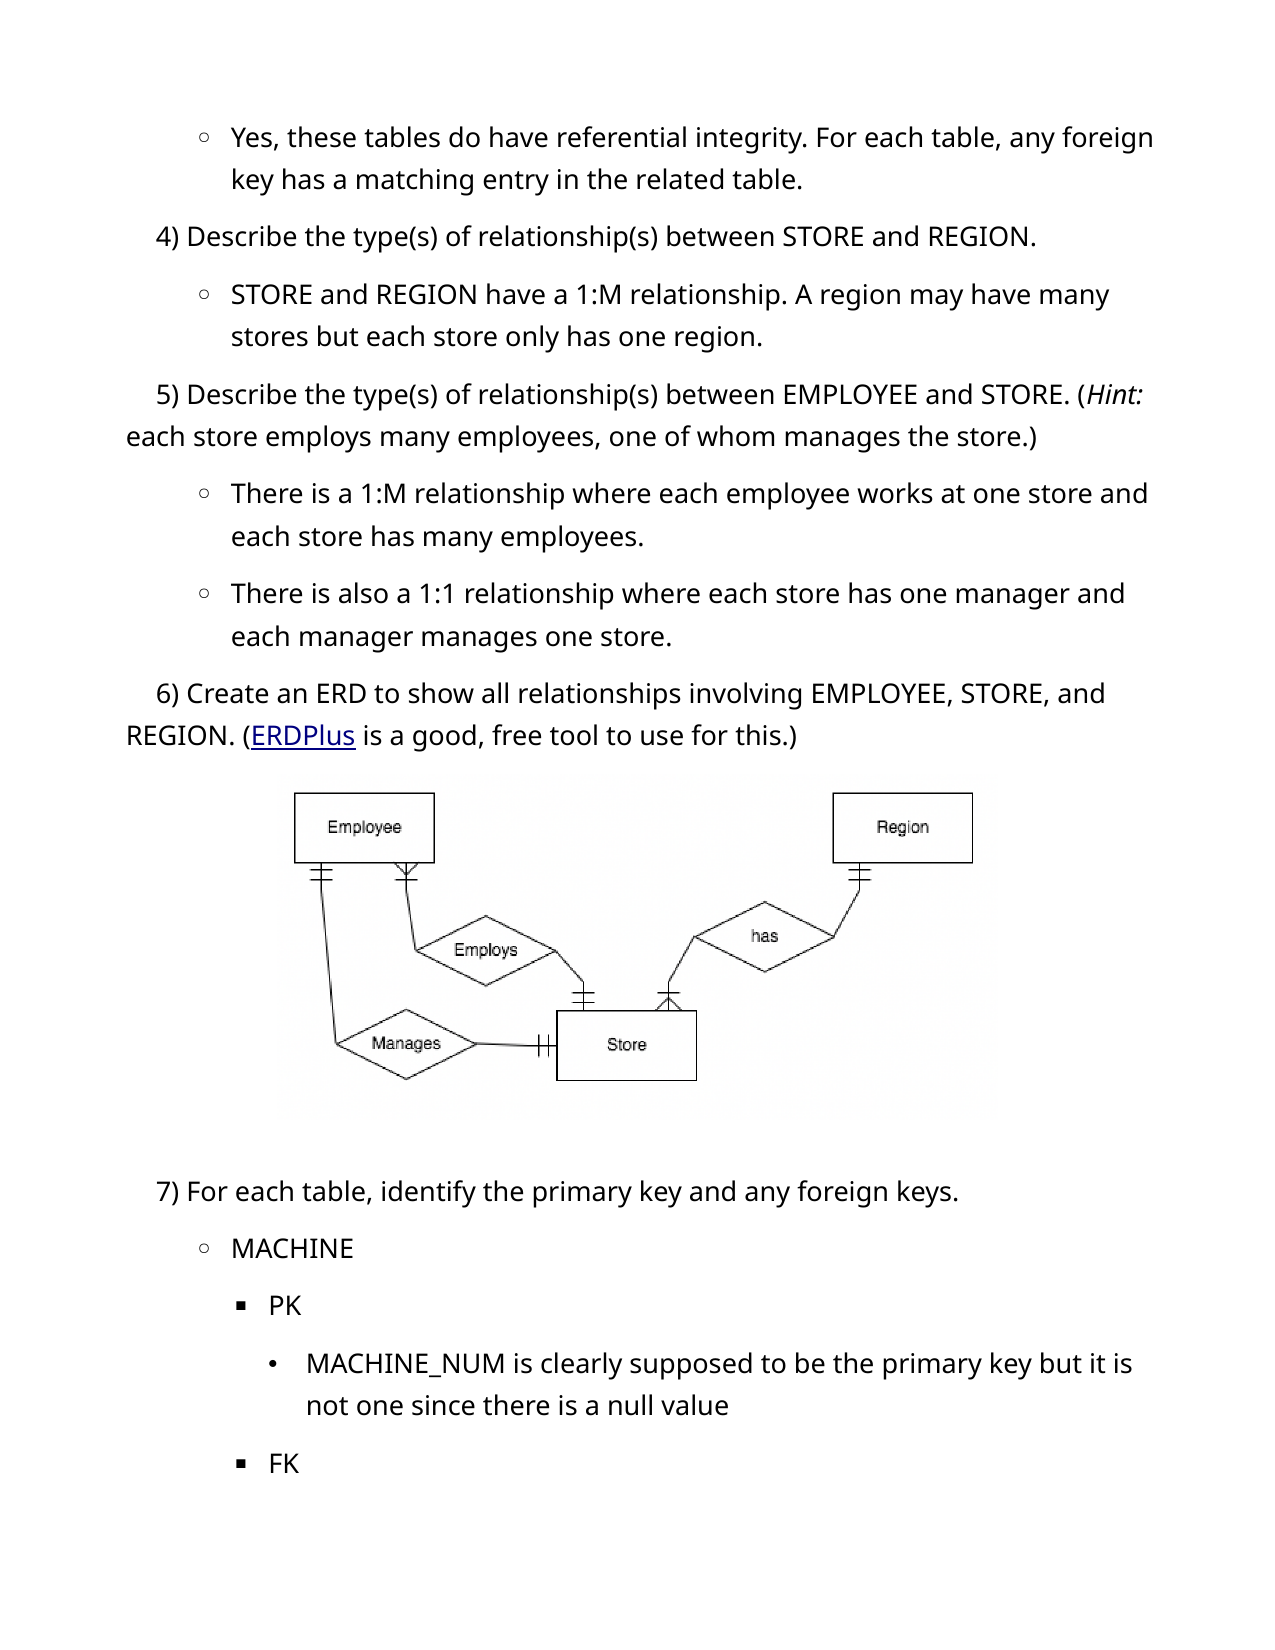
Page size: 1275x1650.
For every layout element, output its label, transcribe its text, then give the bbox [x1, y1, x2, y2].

list Describe the type(s) of relationship(s) between EMPLOYEE and STORE. (Hint: each store employs many employees, one of whom manages the store.) [126, 375, 1157, 454]
list MACHINE [193, 1229, 1157, 1266]
list There is also a 1:1 relationship where each store has one manager and each manager manages one store. [193, 575, 1157, 654]
list Create an ERD to show all relationships involving EMPLOYEE, STORE, and REGION. (ERDPlus is a good, free tool to use for this.) [126, 674, 1157, 754]
list FK [231, 1444, 1157, 1481]
list PK [231, 1287, 1157, 1324]
picture [277, 774, 998, 1120]
list Yes, these tables do have referential integrity. For each table, any foreign key has a matching entry in the related table. [193, 118, 1157, 197]
list There is a 1:M relationship where each employee works at one store and each store has many employees. [193, 475, 1157, 554]
list For each table, identify the primary key and any foreign keys. [126, 1172, 1157, 1209]
list Describe the type(s) of relationship(s) between STORE and REGION. [126, 218, 1157, 255]
list MACHINE_NUM is clearly supposed to be the primary key but it is not one since there is a null value [268, 1344, 1157, 1423]
list STORE and REGION have a 1:M relationship. A region may have many stores but each store only has one region. [193, 275, 1157, 354]
